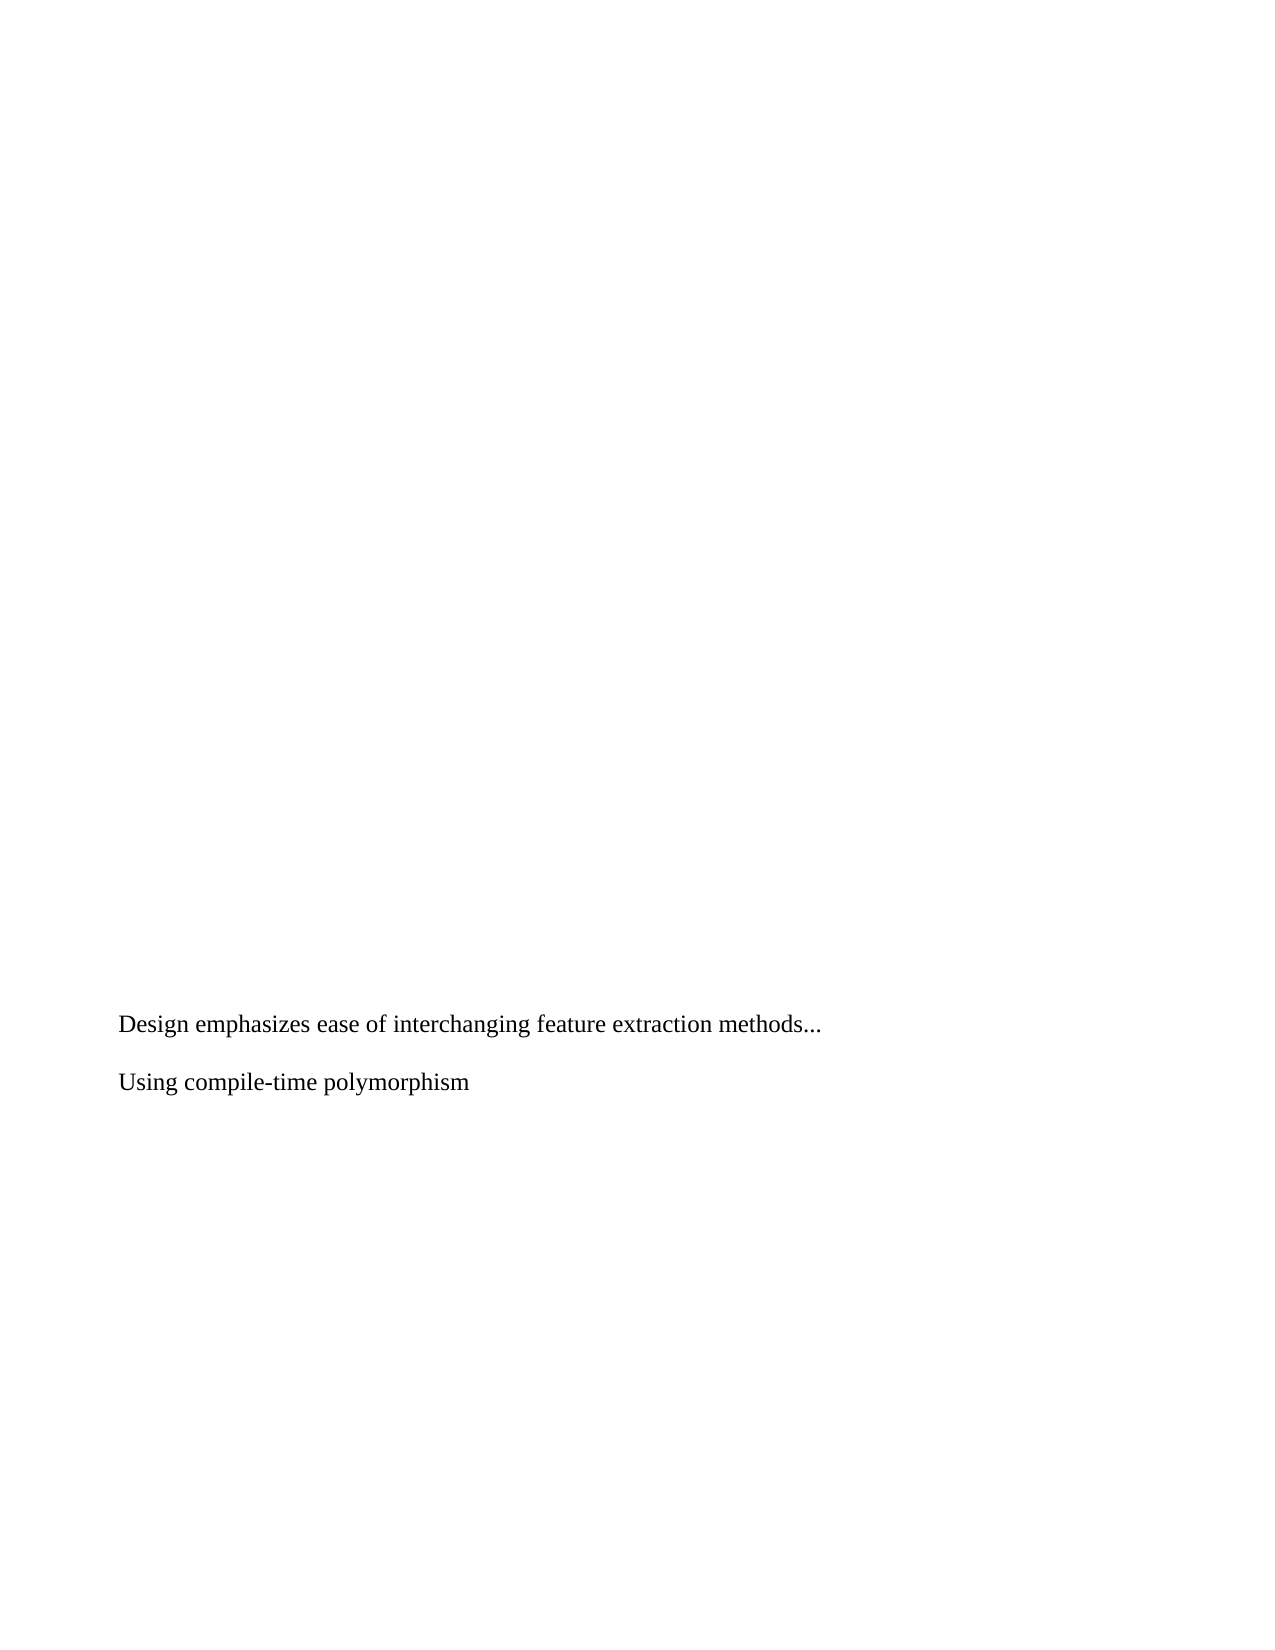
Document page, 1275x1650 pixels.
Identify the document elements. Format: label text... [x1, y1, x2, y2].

text Using compile-time polymorphism [118, 1067, 1157, 1096]
text Design emphasizes ease of interchanging feature extraction methods... [118, 1009, 1157, 1038]
